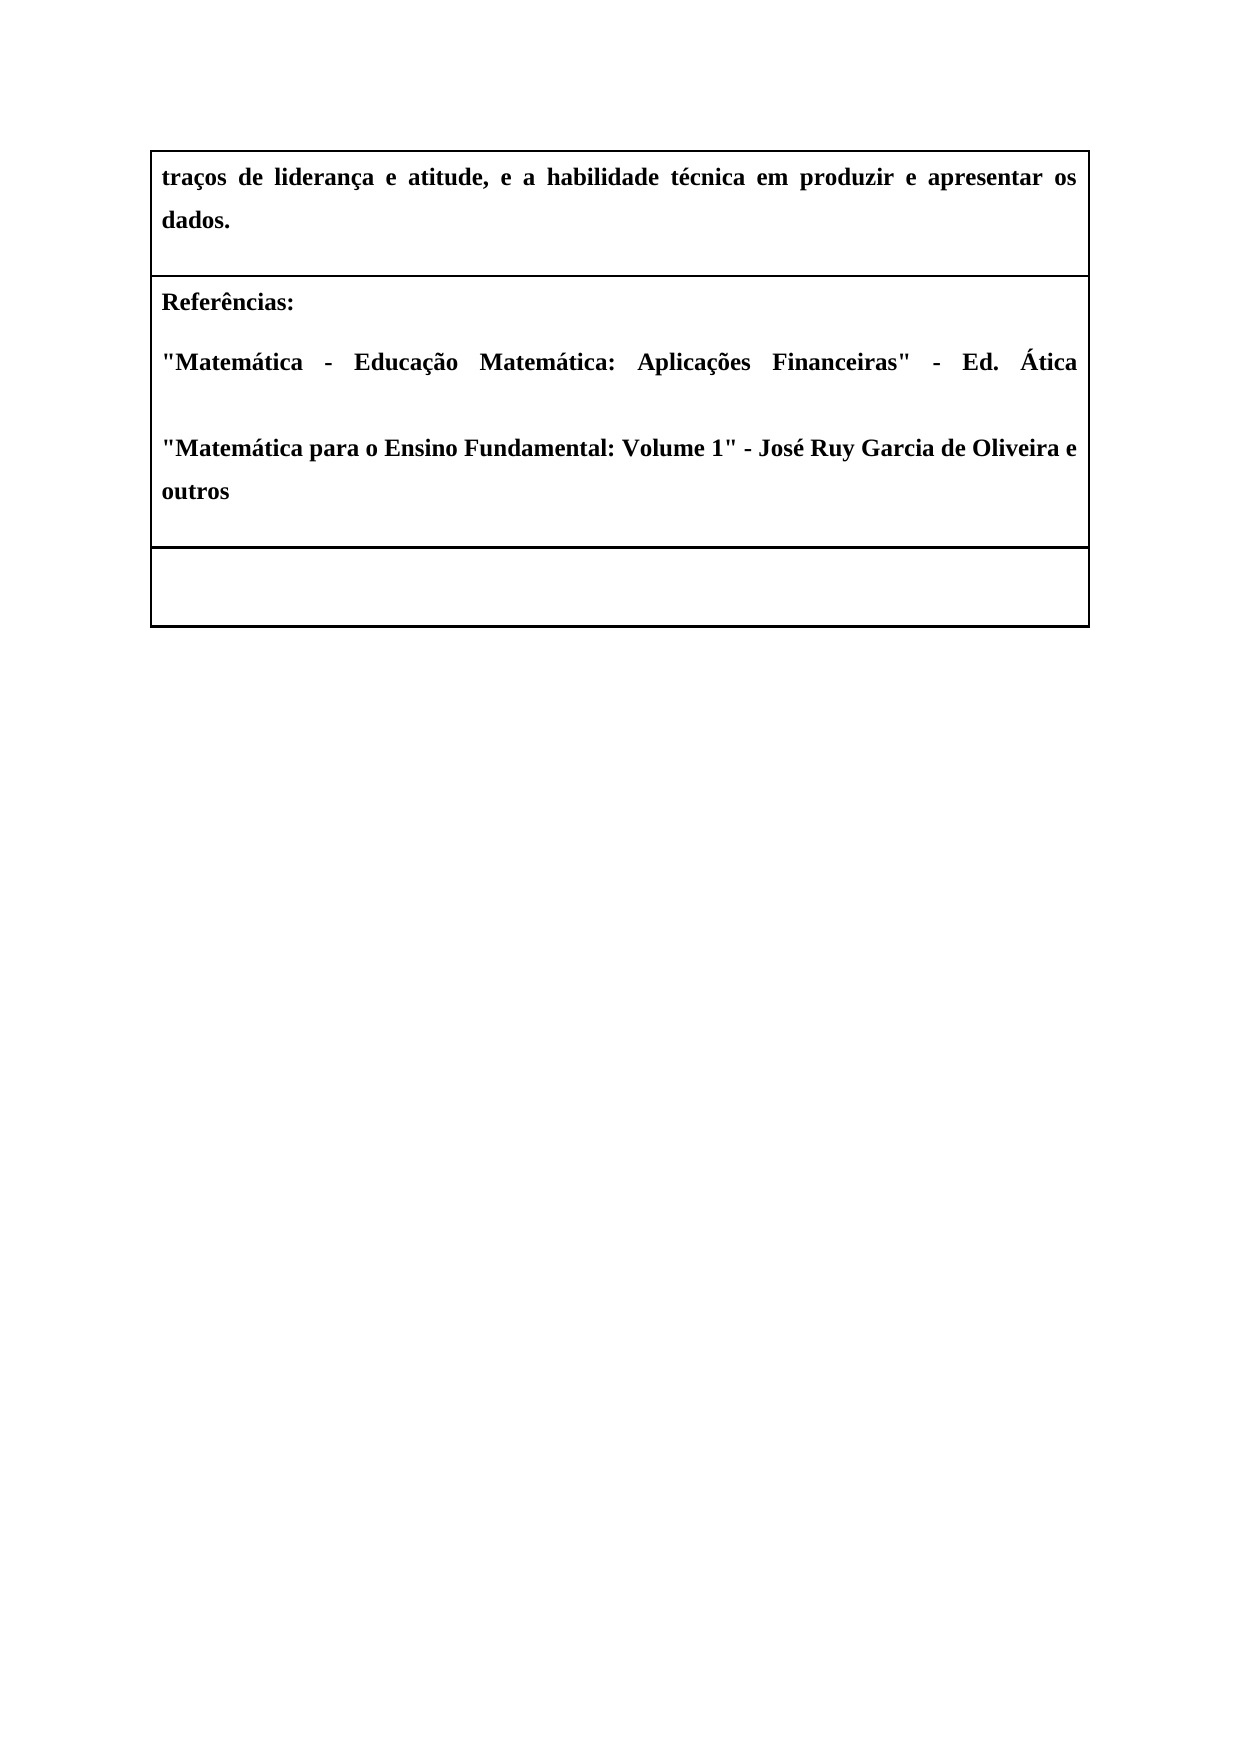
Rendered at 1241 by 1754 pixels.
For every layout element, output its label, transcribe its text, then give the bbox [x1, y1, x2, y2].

table_cell Referências: "Matemática - Educação Matemática: Aplicações Financeiras" - Ed. Ática "Matemática para o Ensino Fundamental: Volume 1" - José Ruy Garcia de Oliveira e outros [152, 277, 1088, 546]
table_cell [152, 549, 1088, 625]
table_cell traços de liderança e atitude, e a habilidade técnica em produzir e apresentar os dados. [152, 152, 1088, 274]
